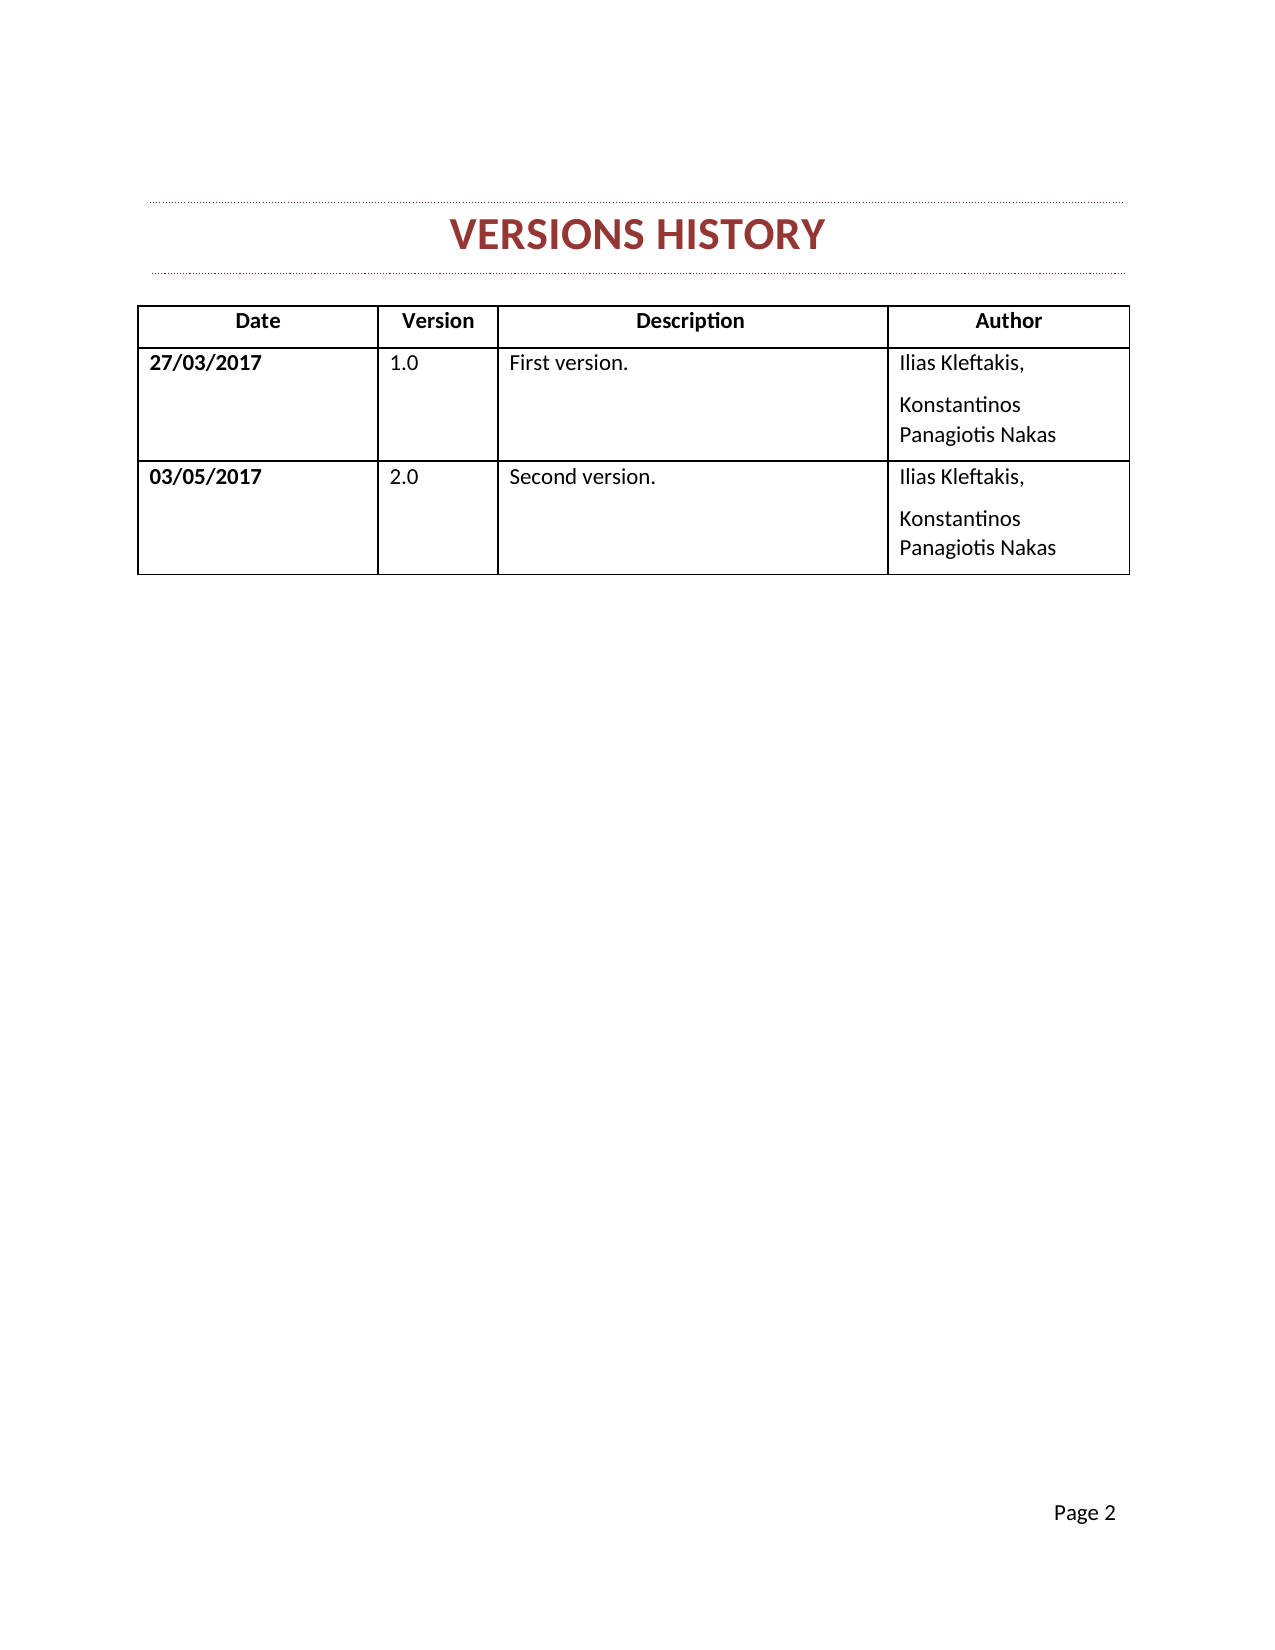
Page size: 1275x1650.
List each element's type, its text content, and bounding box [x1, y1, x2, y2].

table_cell Ilias Kleftakis, Konstantinos Panagiotis Nakas [889, 462, 1129, 574]
table_cell 2.0 [379, 462, 497, 574]
table_cell Second version. [499, 462, 887, 574]
table_cell 03/05/2017 [139, 462, 377, 574]
table_cell Ilias Kleftakis, Konstantinos Panagiotis Nakas [889, 349, 1129, 460]
subtitle Versions History [150, 202, 1125, 274]
table_header Author [889, 307, 1129, 347]
table_cell 1.0 [379, 349, 497, 460]
table_header Description [499, 307, 887, 347]
table_cell 27/03/2017 [139, 349, 377, 460]
table_cell First version. [499, 349, 887, 460]
table_header Date [139, 307, 377, 347]
table_header Version [379, 307, 497, 347]
